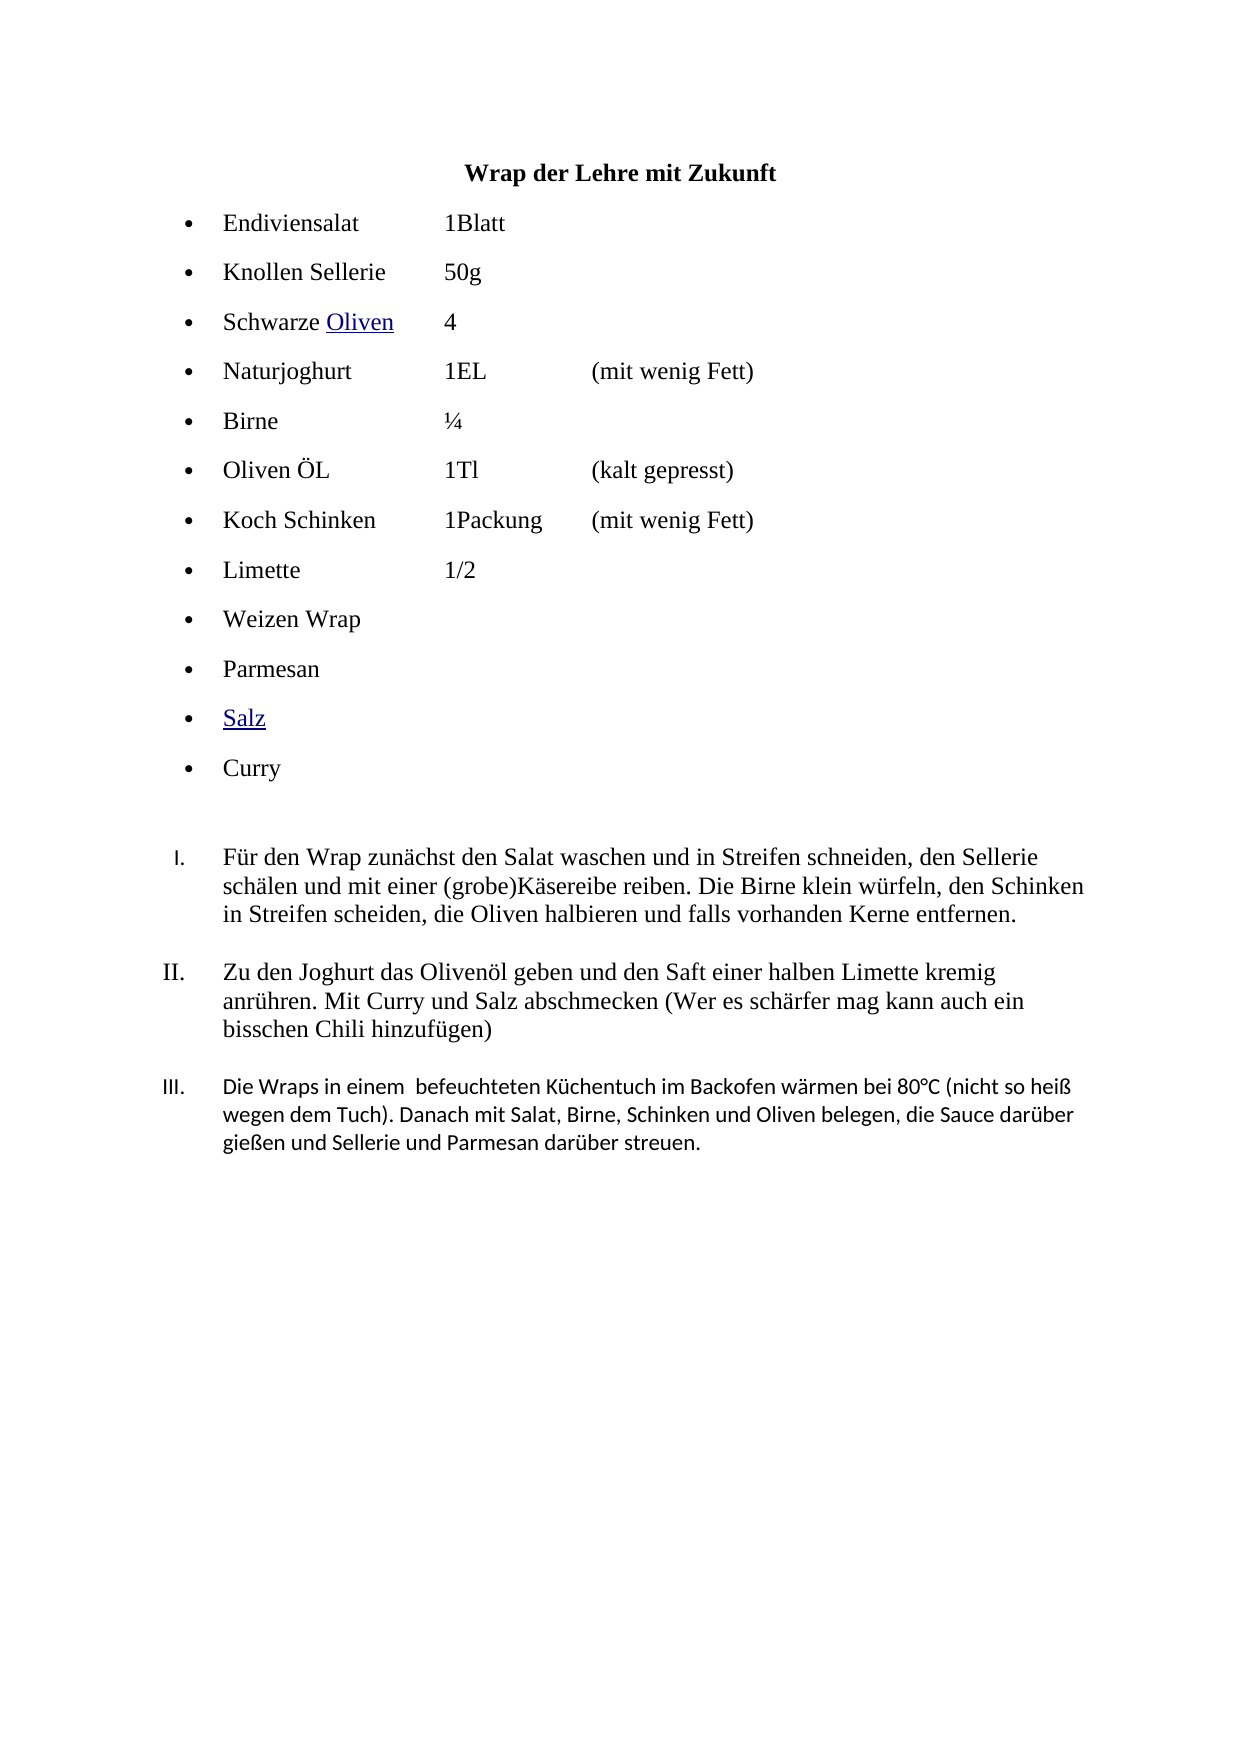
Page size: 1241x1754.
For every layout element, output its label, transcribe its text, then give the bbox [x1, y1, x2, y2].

list Limette 1/2 [185, 555, 1093, 583]
list Schwarze Oliven 4 [185, 307, 1093, 336]
list Knollen Sellerie 50g [185, 257, 1093, 286]
list Birne ¼ [185, 406, 1093, 435]
list Zu den Joghurt das Olivenöl geben und den Saft einer halben Limette kremig anrühren. Mit Curry und Salz abschmecken (Wer es schärfer mag kann auch ein bisschen Chili hinzufügen) [185, 957, 1093, 1043]
list Die Wraps in einem befeuchteten Küchentuch im Backofen wärmen bei 80°C (nicht so heiß wegen dem Tuch). Danach mit Salat, Birne, Schinken und Oliven belegen, die Sauce darüber gießen und Sellerie und Parmesan darüber streuen. [185, 1072, 1093, 1156]
text Wrap der Lehre mit Zukunft [148, 158, 1093, 187]
list Parmesan [185, 654, 1093, 683]
list Für den Wrap zunächst den Salat waschen und in Streifen schneiden, den Sellerie schälen und mit einer (grobe)Käsereibe reiben. Die Birne klein würfeln, den Schinken in Streifen scheiden, die Oliven halbieren und falls vorhanden Kerne entfernen. [185, 842, 1093, 928]
list Koch Schinken 1Packung (mit wenig Fett) [185, 505, 1093, 534]
list Curry [185, 753, 1093, 782]
list Endiviensalat 1Blatt [185, 208, 1093, 236]
list Weizen Wrap [185, 604, 1093, 633]
list Naturjoghurt 1EL (mit wenig Fett) [185, 356, 1093, 385]
list Salz [185, 703, 1093, 732]
list Oliven ÖL 1Tl (kalt gepresst) [185, 456, 1093, 484]
